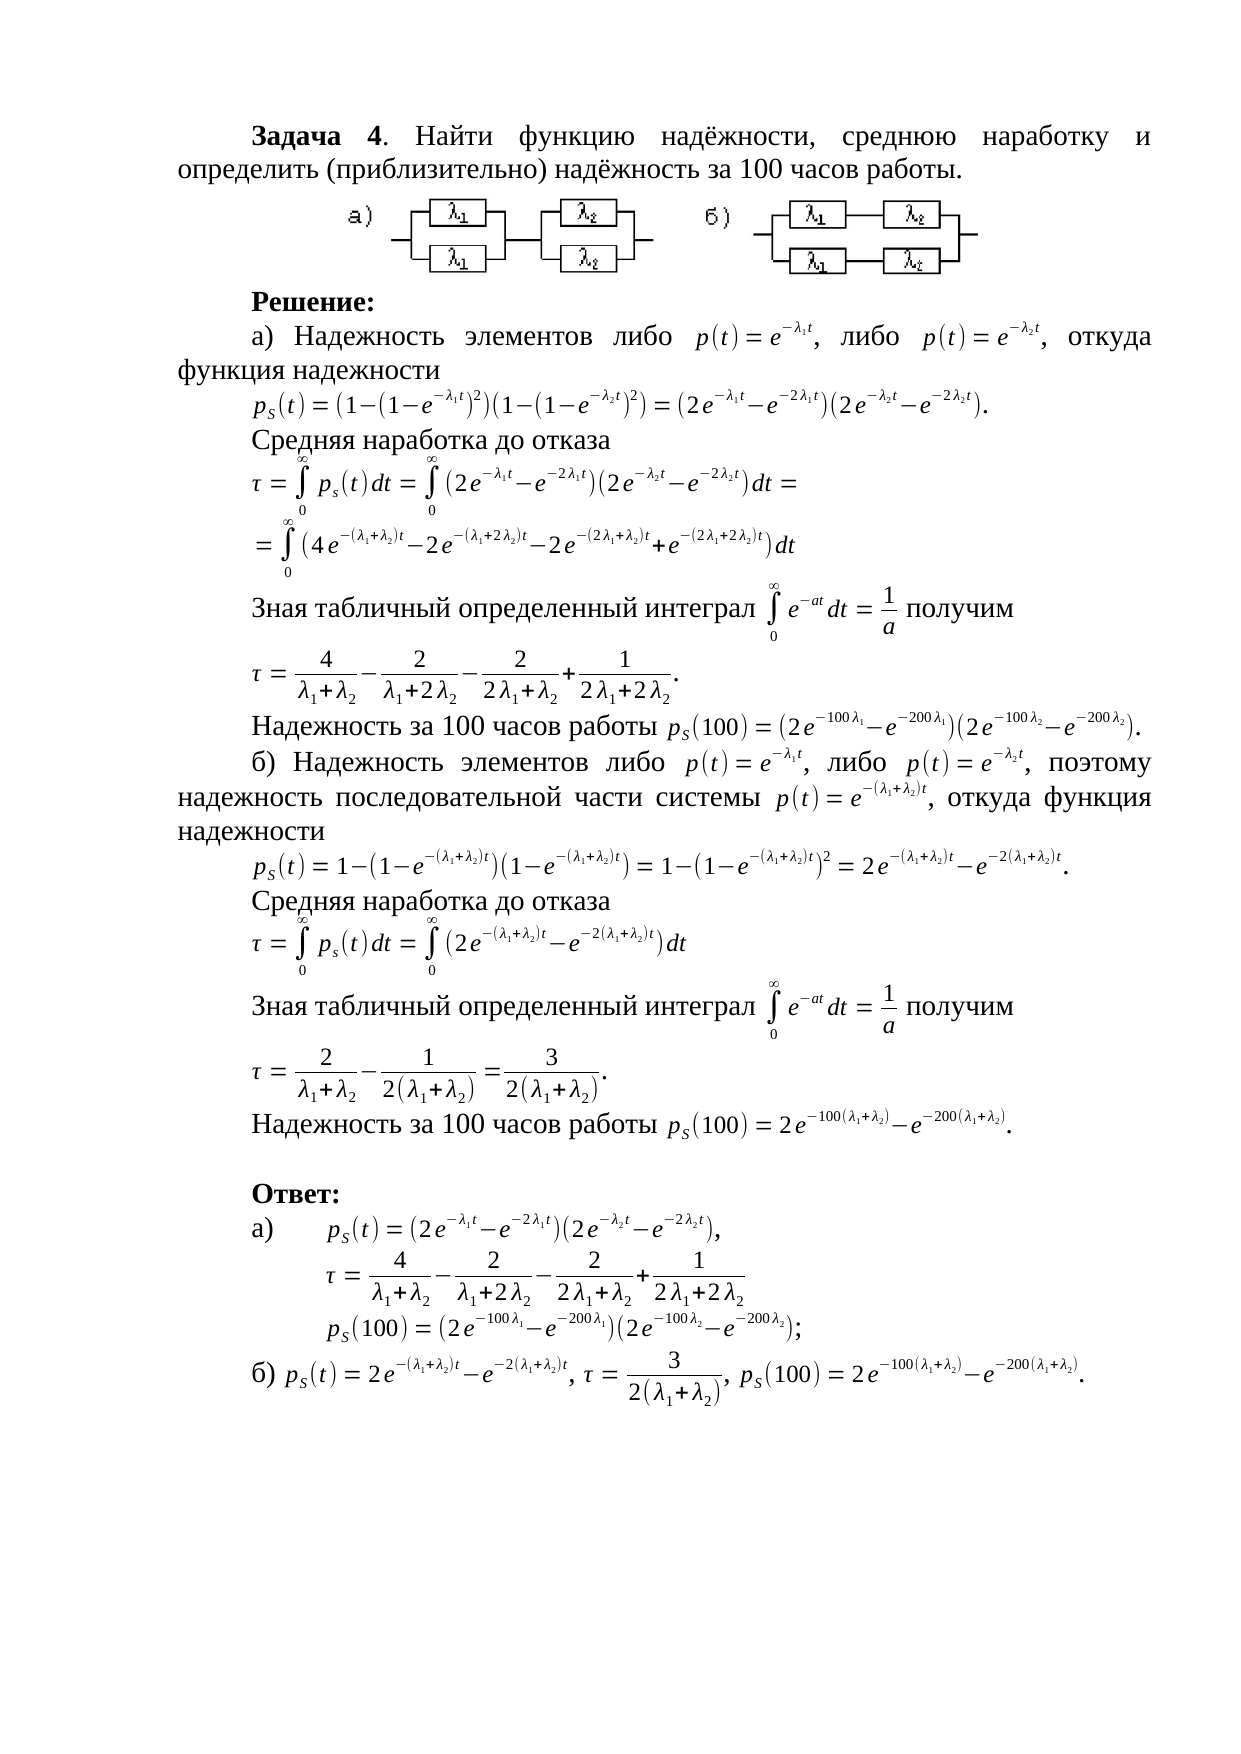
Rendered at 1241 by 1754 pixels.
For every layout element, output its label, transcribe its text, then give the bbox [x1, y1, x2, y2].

text Задача 4. Найти функцию надёжности, среднюю наработку и определить (приблизительно) надёжность за 100 часов работы. [177, 118, 1152, 185]
text . [177, 386, 1152, 422]
text ; [177, 1309, 1152, 1346]
text Средняя наработка до отказа [177, 883, 1152, 917]
text Зная табличный определенный интеграл получим [177, 581, 1152, 644]
text Решение: [177, 185, 1152, 318]
picture [343, 192, 986, 285]
text . [177, 644, 1152, 708]
text . [177, 847, 1152, 883]
text Зная табличный определенный интеграл получим [177, 979, 1152, 1043]
text Ответ: [177, 1177, 1152, 1210]
text а) , [177, 1210, 1152, 1247]
text . [177, 1043, 1152, 1107]
text б) Надежность элементов либо , либо , поэтому надежность последовательной части системы , откуда функция надежности [177, 744, 1152, 847]
text Средняя наработка до отказа [177, 422, 1152, 456]
text Надежность за 100 часов работы . [177, 708, 1152, 744]
text б) , , . [177, 1346, 1152, 1409]
text а) Надежность элементов либо , либо , откуда функция надежности [177, 318, 1152, 386]
text Надежность за 100 часов работы . [177, 1107, 1152, 1143]
